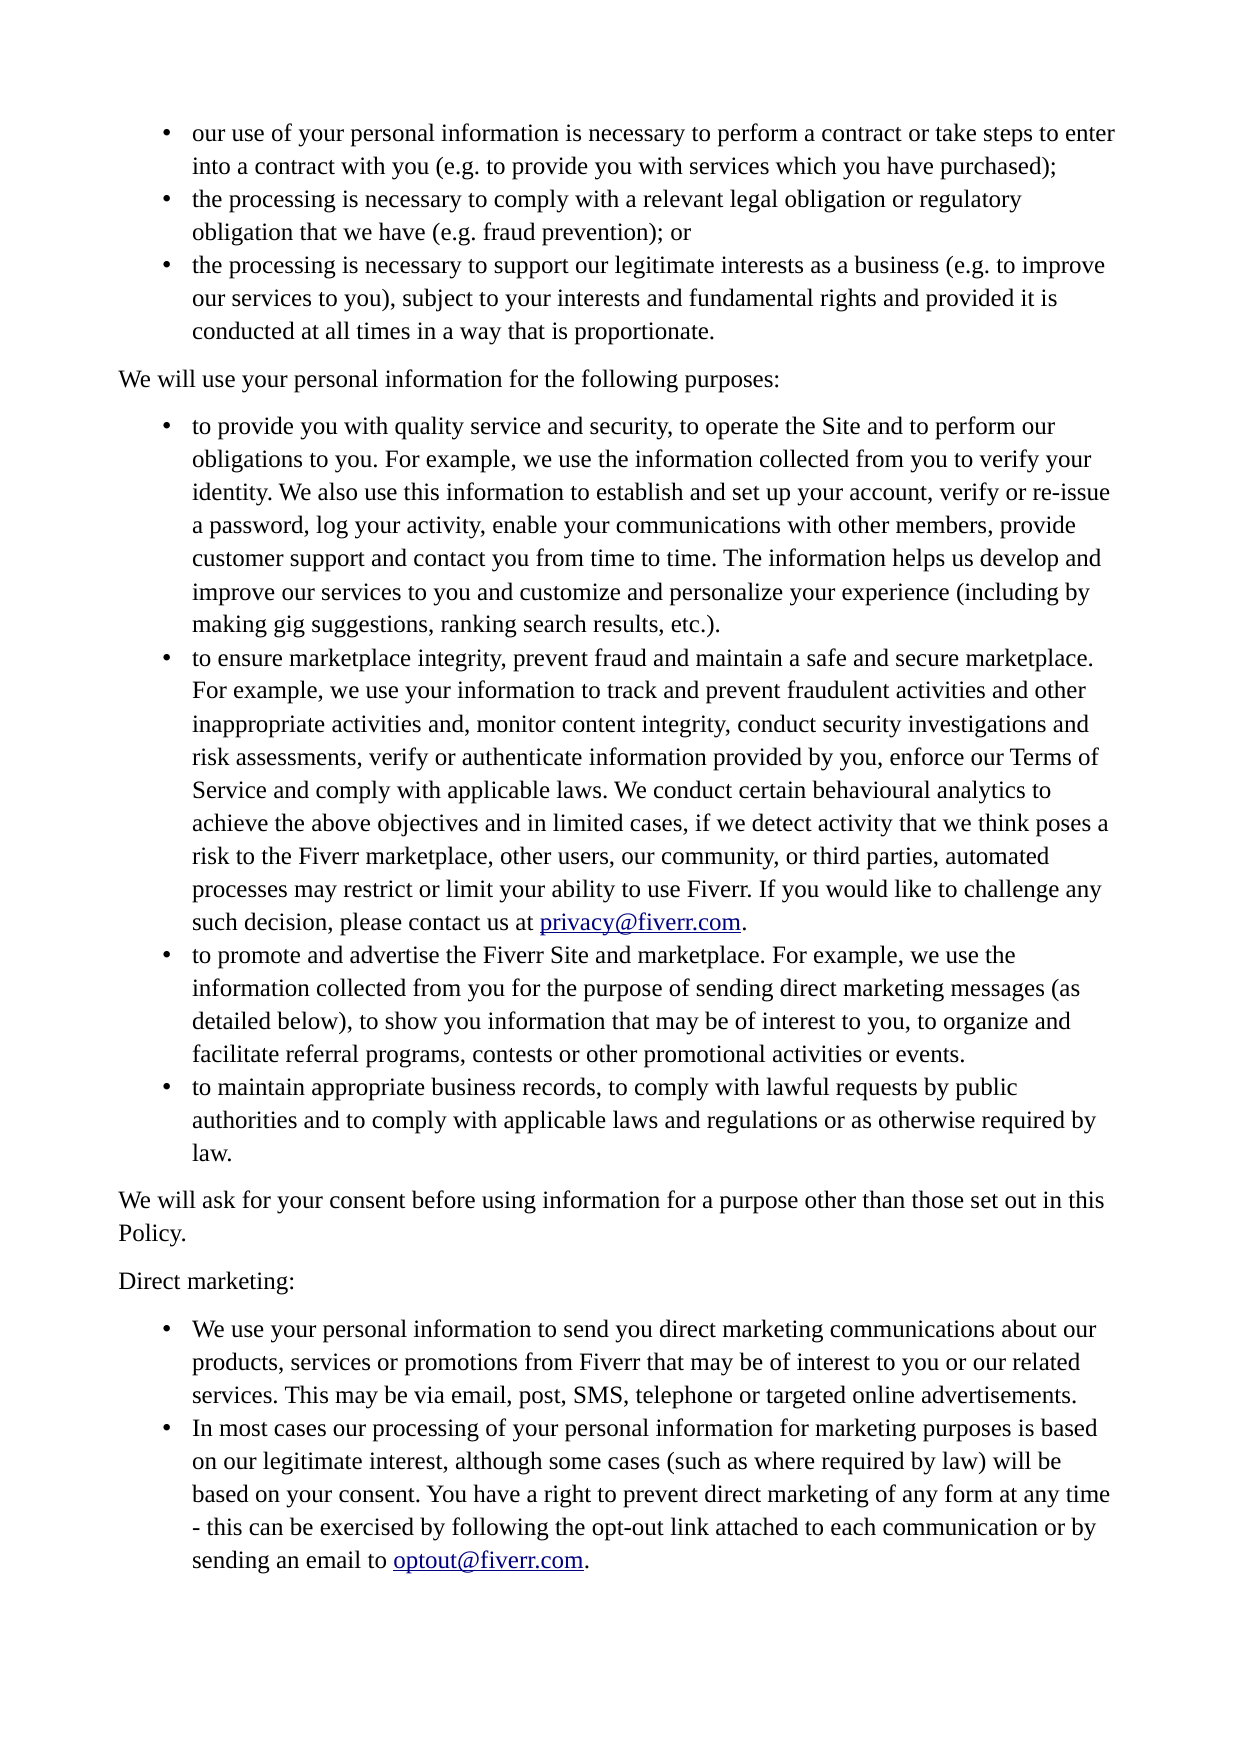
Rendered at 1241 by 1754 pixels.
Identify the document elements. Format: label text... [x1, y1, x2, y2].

list We use your personal information to send you direct marketing communications about our products, services or promotions from Fiverr that may be of interest to you or our related services. This may be via email, post, SMS, telephone or targeted online advertisements. [162, 1314, 1122, 1408]
text We will use your personal information for the following purposes: [118, 364, 1122, 393]
list the processing is necessary to comply with a relevant legal obligation or regulatory obligation that we have (e.g. fraud prevention); or [162, 184, 1122, 246]
list our use of your personal information is necessary to perform a contract or take steps to enter into a contract with you (e.g. to provide you with services which you have purchased); [162, 118, 1122, 180]
text We will ask for your consent before using information for a purpose other than those set out in this Policy. [118, 1186, 1122, 1247]
list In most cases our processing of your personal information for marketing purposes is based on our legitimate interest, although some cases (such as where required by law) will be based on your consent. You have a right to prevent direct marketing of any form at any time - this can be exercised by following the opt-out link attached to each communication or by sending an email to optout@fiverr.com. [162, 1413, 1122, 1574]
list to maintain appropriate business records, to comply with lawful requests by public authorities and to comply with applicable laws and regulations or as otherwise required by law. [162, 1072, 1122, 1167]
list to promote and advertise the Fiverr Site and marketplace. For example, we use the information collected from you for the purpose of sending direct marketing messages (as detailed below), to show you information that may be of interest to you, to organize and facilitate referral programs, contests or other promotional activities or events. [162, 940, 1122, 1068]
list to ensure marketplace integrity, prevent fraud and maintain a safe and secure marketplace. For example, we use your information to track and prevent fraudulent activities and other inappropriate activities and, monitor content integrity, conduct security investigations and risk assessments, verify or authenticate information provided by you, enforce our Terms of Service and comply with applicable laws. We conduct certain behavioural analytics to achieve the above objectives and in limited cases, if we detect activity that we think poses a risk to the Fiverr marketplace, other users, our community, or third parties, automated processes may restrict or limit your ability to use Fiverr. If you would like to challenge any such decision, please contact us at privacy@fiverr.com. [162, 643, 1122, 936]
list the processing is necessary to support our legitimate interests as a business (e.g. to improve our services to you), subject to your interests and fundamental rights and provided it is conducted at all times in a way that is proportionate. [162, 250, 1122, 345]
text Direct marketing: [118, 1266, 1122, 1295]
list to provide you with quality service and security, to operate the Site and to perform our obligations to you. For example, we use the information collected from you to verify your identity. We also use this information to establish and set up your account, verify or re-issue a password, log your activity, enable your communications with other members, provide customer support and contact you from time to time. The information helps us develop and improve our services to you and customize and personalize your experience (including by making gig suggestions, ranking search results, etc.). [162, 411, 1122, 638]
